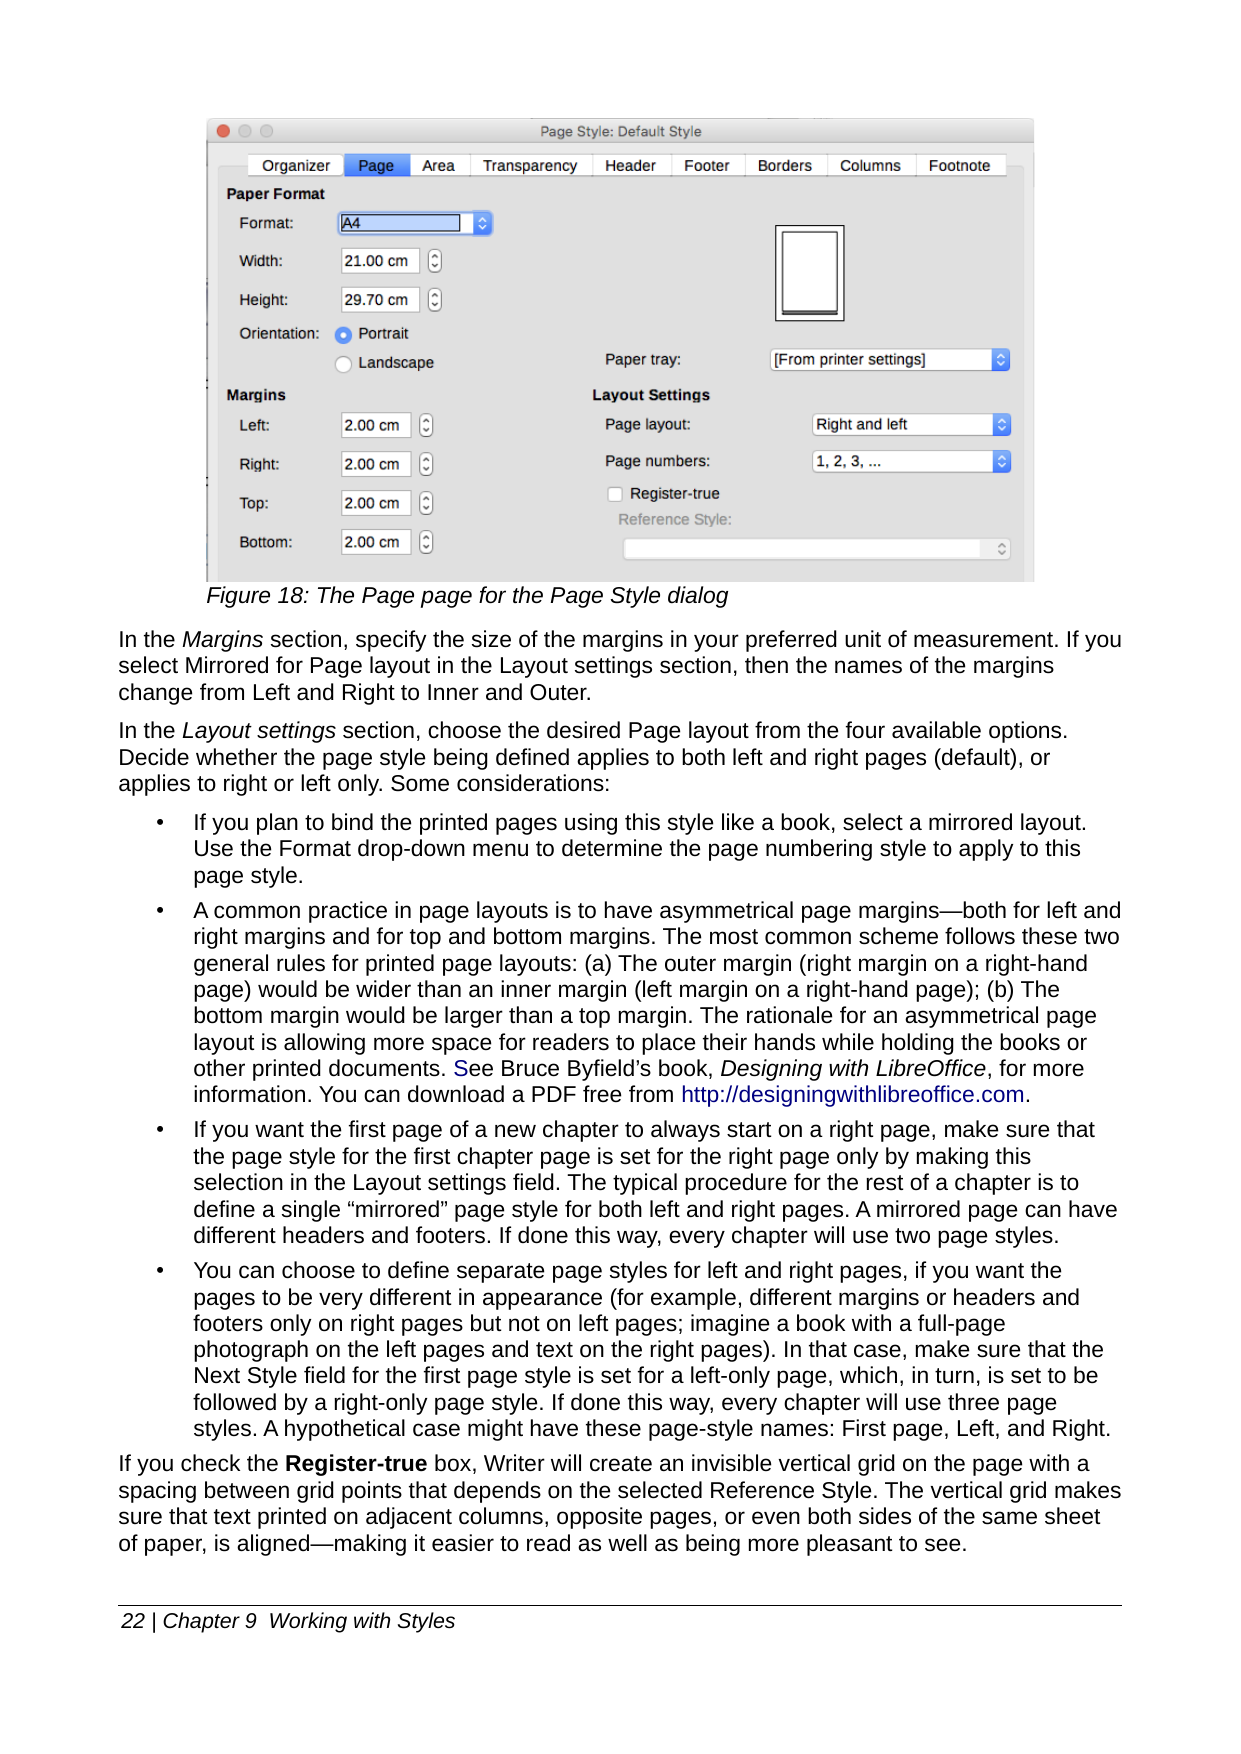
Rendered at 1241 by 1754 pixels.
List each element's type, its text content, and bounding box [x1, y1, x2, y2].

list In the Layout settings section, choose the desired Page layout from the four available options. Decide whether the page style being defined applies to both left and right pages (default), or applies to right or left only. Some considerations: [118, 717, 1122, 796]
text In the Margins section, specify the size of the margins in your preferred unit of measurement. If you select Mirrored for Page layout in the Layout settings section, then the names of the margins change from Left and Right to Inner and Outer. [118, 626, 1122, 705]
list If you want the first page of a new chapter to always start on a right page, make sure that the page style for the first chapter page is set for the right page only by making this selection in the Layout settings field. The typical procedure for the rest of a chapter is to define a single “mirrored” page style for both left and right pages. A mirrored page can have different headers and footers. If done this way, every chapter will use two page styles. [156, 1116, 1122, 1248]
list If you plan to bind the printed pages using this style like a book, select a mirrored layout. Use the Format drop-down menu to determine the page numbering style to apply to this page style. [156, 809, 1122, 888]
text If you check the Register-true box, Writer will create an invisible vertical grid on the page with a spacing between grid points that depends on the selected Reference Style. The vertical grid makes sure that text printed on adjacent columns, opposite pages, or even both sides of the same sheet of paper, is aligned—making it easier to read as well as being more pleasant to see. [118, 1450, 1122, 1556]
list You can choose to define separate page styles for left and right pages, if you want the pages to be very different in appearance (for example, different margins or headers and footers only on right pages but not on left pages; imagine a book with a full-page photograph on the left pages and text on the right pages). In that case, make sure that the Next Style field for the first page style is set for a left-only page, which, in turn, is set to be followed by a right-only page style. If done this way, every chapter will use three page styles. A hypothetical case might have these page-style names: First page, Left, and Right. [156, 1257, 1122, 1442]
text Figure 18: The Page page for the Page Style dialog [206, 582, 1034, 608]
list A common practice in page layouts is to have asymmetrical page margins—both for left and right margins and for top and bottom margins. The most common scheme follows these two general rules for printed page layouts: (a) The outer margin (right margin on a right-hand page) would be wider than an inner margin (left margin on a right-hand page); (b) The bottom margin would be larger than a top margin. The rationale for an asymmetrical page layout is allowing more space for readers to place their hands while holding the books or other printed documents. See Bruce Byfield’s book, Designing with LibreOffice, for more information. You can download a PDF free from http://designingwithlibreoffice.com. [156, 897, 1122, 1108]
picture [206, 118, 1035, 582]
